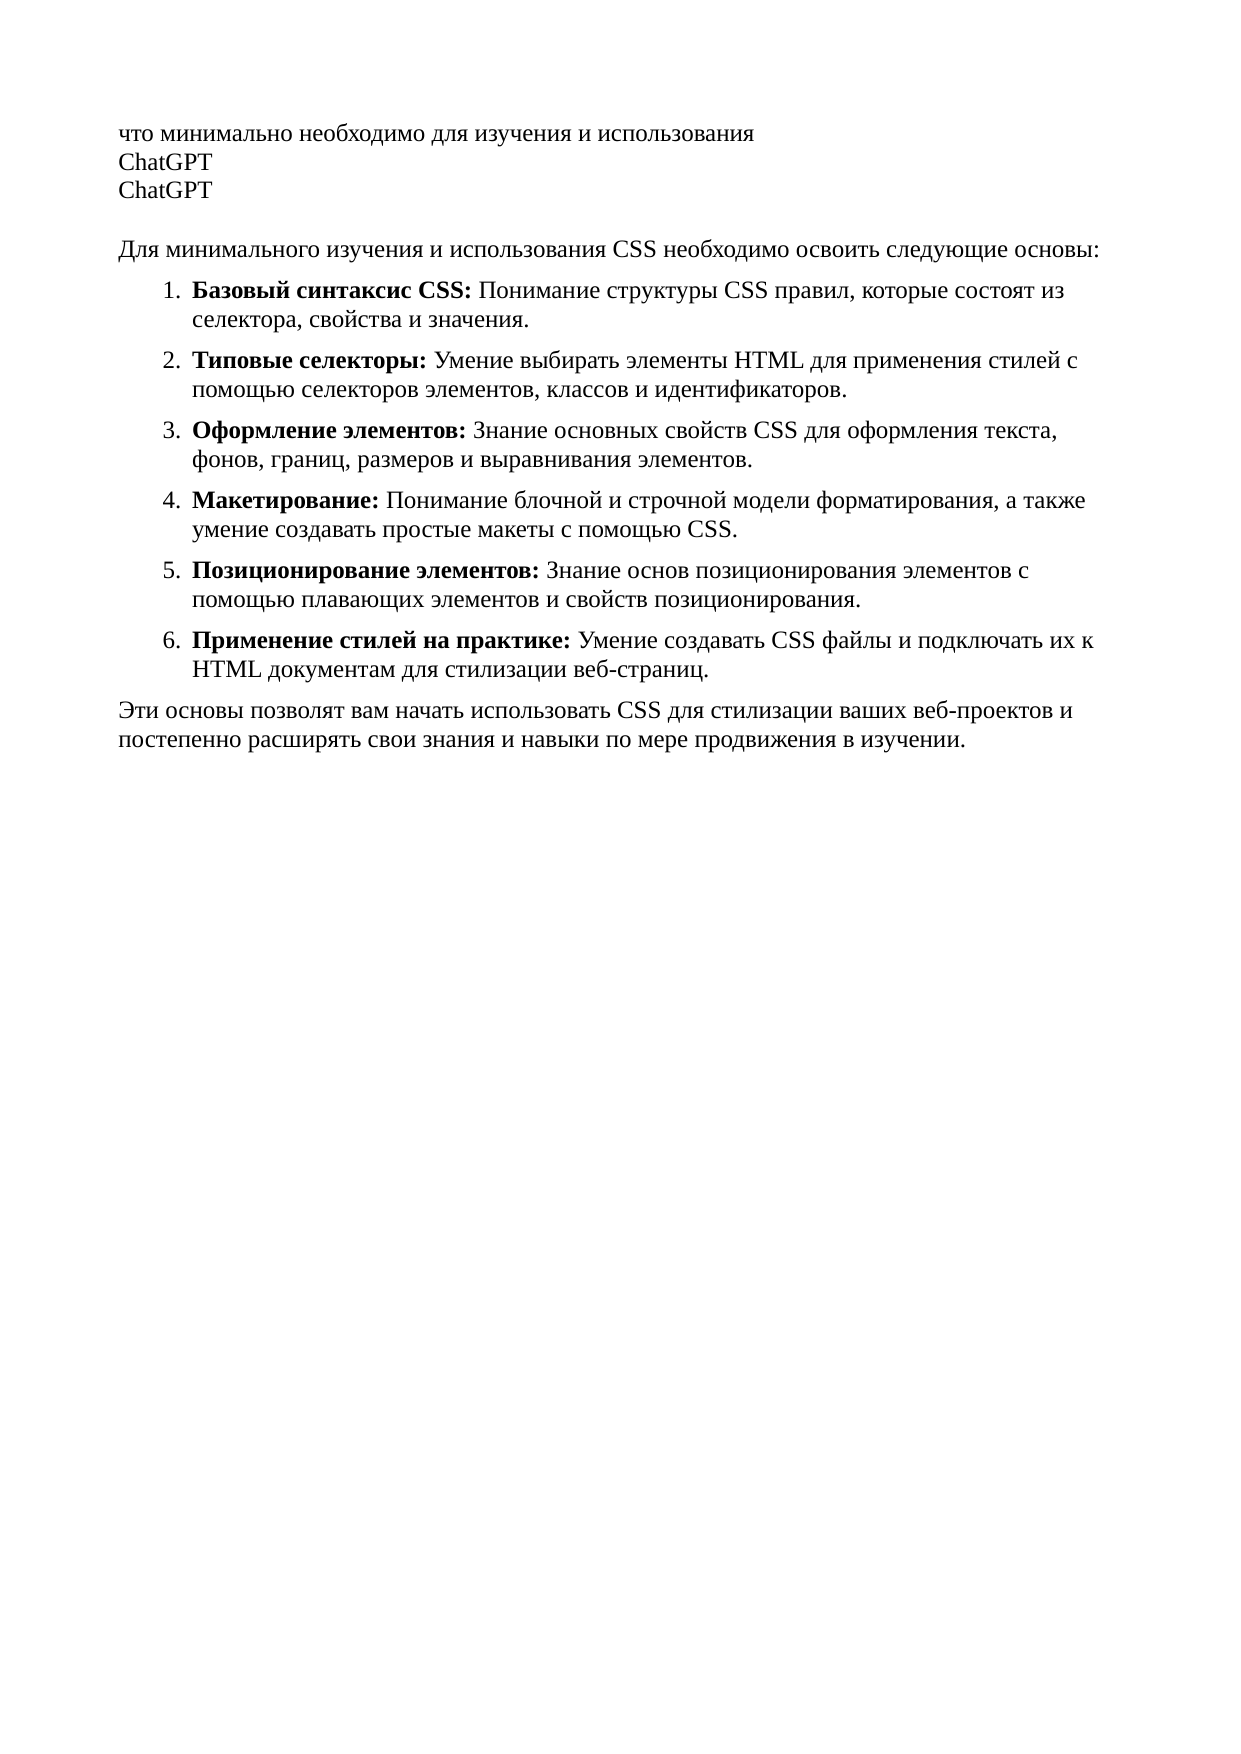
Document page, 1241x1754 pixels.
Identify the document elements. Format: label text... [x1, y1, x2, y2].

list Макетирование: Понимание блочной и строчной модели форматирования, а также умение создавать простые макеты с помощью CSS. [162, 485, 1122, 543]
text что минимально необходимо для изучения и использования [118, 118, 1122, 147]
list Базовый синтаксис CSS: Понимание структуры CSS правил, которые состоят из селектора, свойства и значения. [162, 275, 1122, 333]
text ChatGPT [118, 176, 1122, 204]
text ChatGPT [118, 147, 1122, 176]
text Эти основы позволят вам начать использовать CSS для стилизации ваших веб-проектов и постепенно расширять свои знания и навыки по мере продвижения в изучении. [118, 695, 1122, 753]
list Типовые селекторы: Умение выбирать элементы HTML для применения стилей с помощью селекторов элементов, классов и идентификаторов. [162, 345, 1122, 403]
list Позиционирование элементов: Знание основ позиционирования элементов с помощью плавающих элементов и свойств позиционирования. [162, 555, 1122, 613]
list Оформление элементов: Знание основных свойств CSS для оформления текста, фонов, границ, размеров и выравнивания элементов. [162, 415, 1122, 473]
list Применение стилей на практике: Умение создавать CSS файлы и подключать их к HTML документам для стилизации веб-страниц. [162, 625, 1122, 683]
text Для минимального изучения и использования CSS необходимо освоить следующие основы: [118, 234, 1122, 263]
